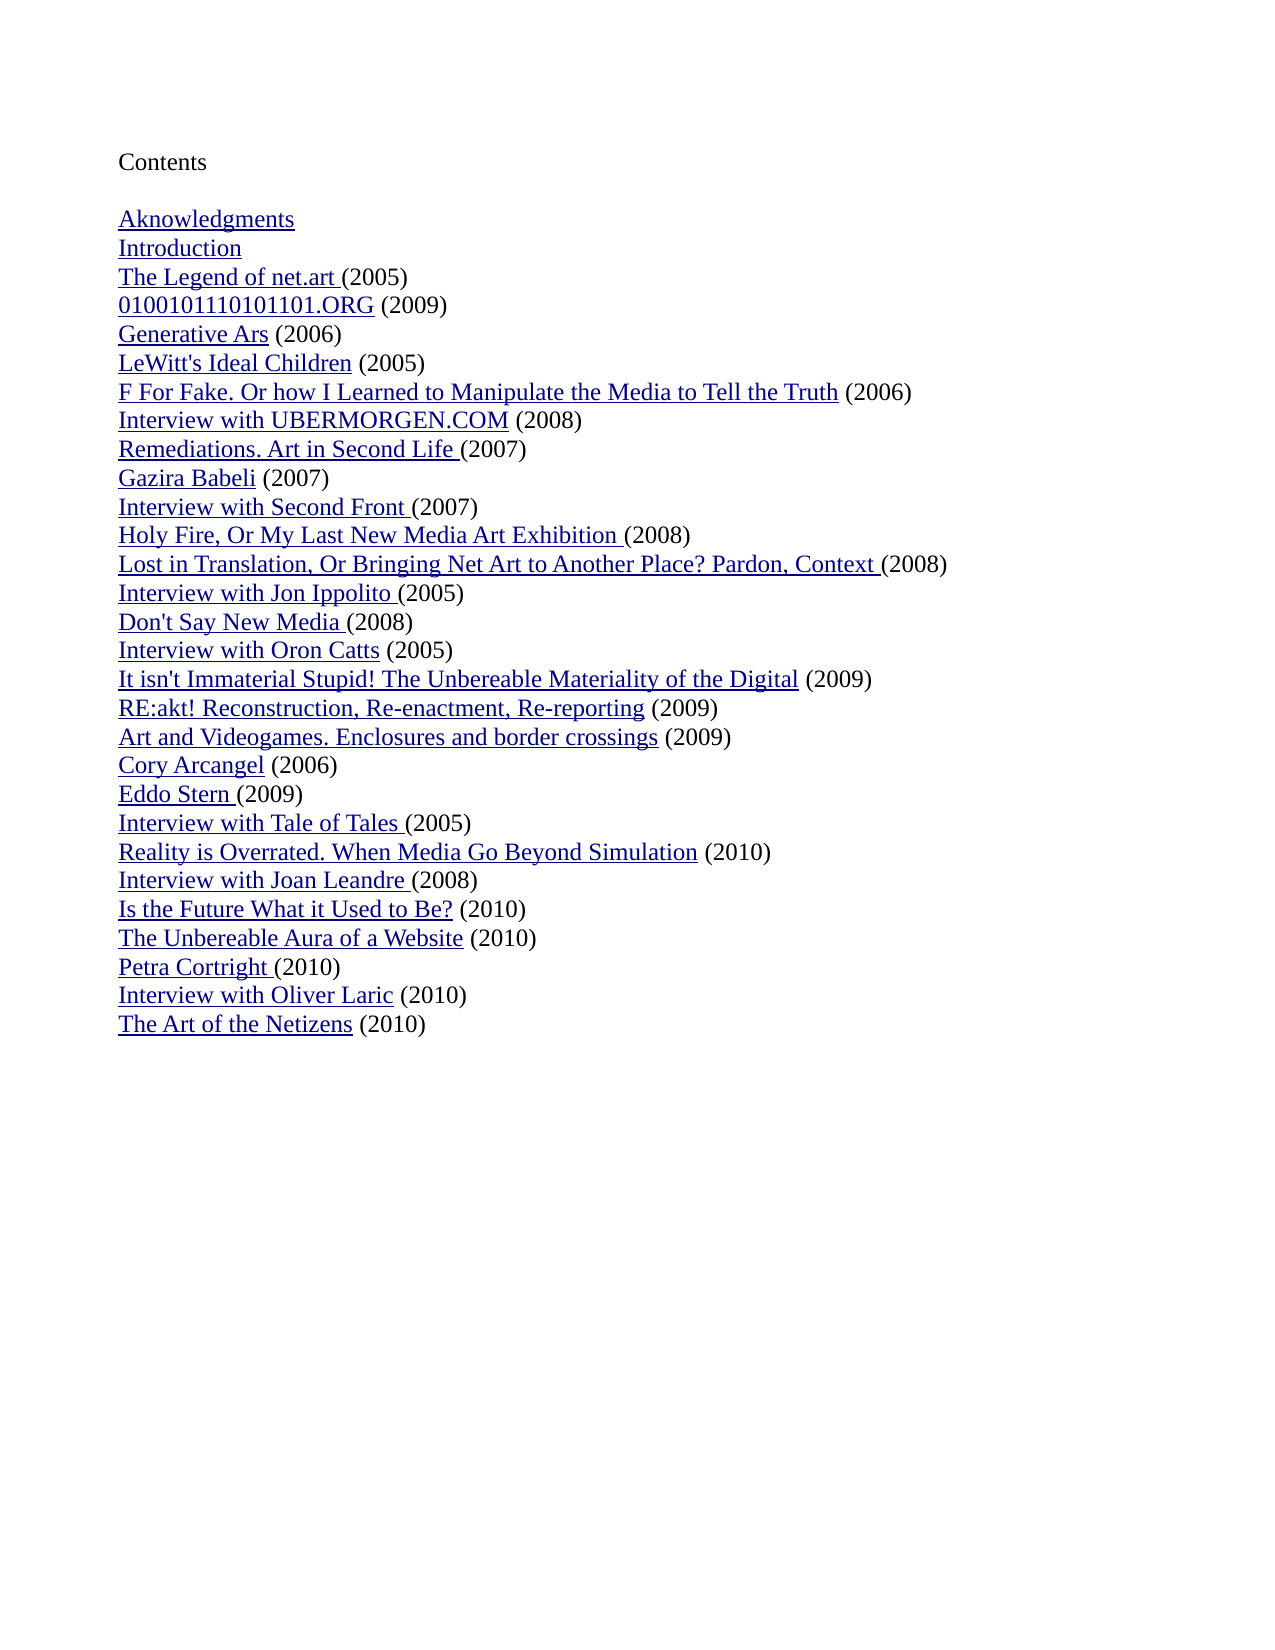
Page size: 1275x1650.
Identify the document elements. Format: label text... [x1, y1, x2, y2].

text LeWitt's Ideal Children (2005) [118, 348, 1157, 377]
text It isn't Immaterial Stupid! The Unbereable Materiality of the Digital (2009) [118, 664, 1157, 693]
text Petra Cortright (2010) [118, 952, 1157, 981]
text Art and Videogames. Enclosures and border crossings (2009) [118, 722, 1157, 751]
text Interview with Oron Catts (2005) [118, 636, 1157, 664]
text Interview with Second Front (2007) [118, 492, 1157, 521]
text Gazira Babeli (2007) [118, 463, 1157, 492]
text Lost in Translation, Or Bringing Net Art to Another Place? Pardon, Context (2008) [118, 549, 1157, 578]
text Generative Ars (2006) [118, 319, 1157, 348]
text Is the Future What it Used to Be? (2010) [118, 894, 1157, 923]
text Don't Say New Media (2008) [118, 607, 1157, 636]
text Introduction [118, 233, 1157, 262]
text The Unbereable Aura of a Website (2010) [118, 923, 1157, 952]
text Cory Arcangel (2006) [118, 751, 1157, 779]
text Interview with Tale of Tales (2005) [118, 808, 1157, 837]
text Interview with UBERMORGEN.COM (2008) [118, 406, 1157, 434]
text The Legend of net.art (2005) [118, 262, 1157, 291]
text Aknowledgments [118, 204, 1157, 233]
text F For Fake. Or how I Learned to Manipulate the Media to Tell the Truth (2006) [118, 377, 1157, 406]
text Remediations. Art in Second Life (2007) [118, 434, 1157, 463]
text Interview with Jon Ippolito (2005) [118, 578, 1157, 607]
text Holy Fire, Or My Last New Media Art Exhibition (2008) [118, 521, 1157, 549]
text Reality is Overrated. When Media Go Beyond Simulation (2010) [118, 837, 1157, 866]
text Contents [118, 147, 1157, 176]
text Interview with Oliver Laric (2010) [118, 981, 1157, 1009]
text 0100101110101101.ORG (2009) [118, 291, 1157, 319]
text Eddo Stern (2009) [118, 779, 1157, 808]
text Interview with Joan Leandre (2008) [118, 866, 1157, 894]
text RE:akt! Reconstruction, Re-enactment, Re-reporting (2009) [118, 693, 1157, 722]
text The Art of the Netizens (2010) [118, 1009, 1157, 1038]
